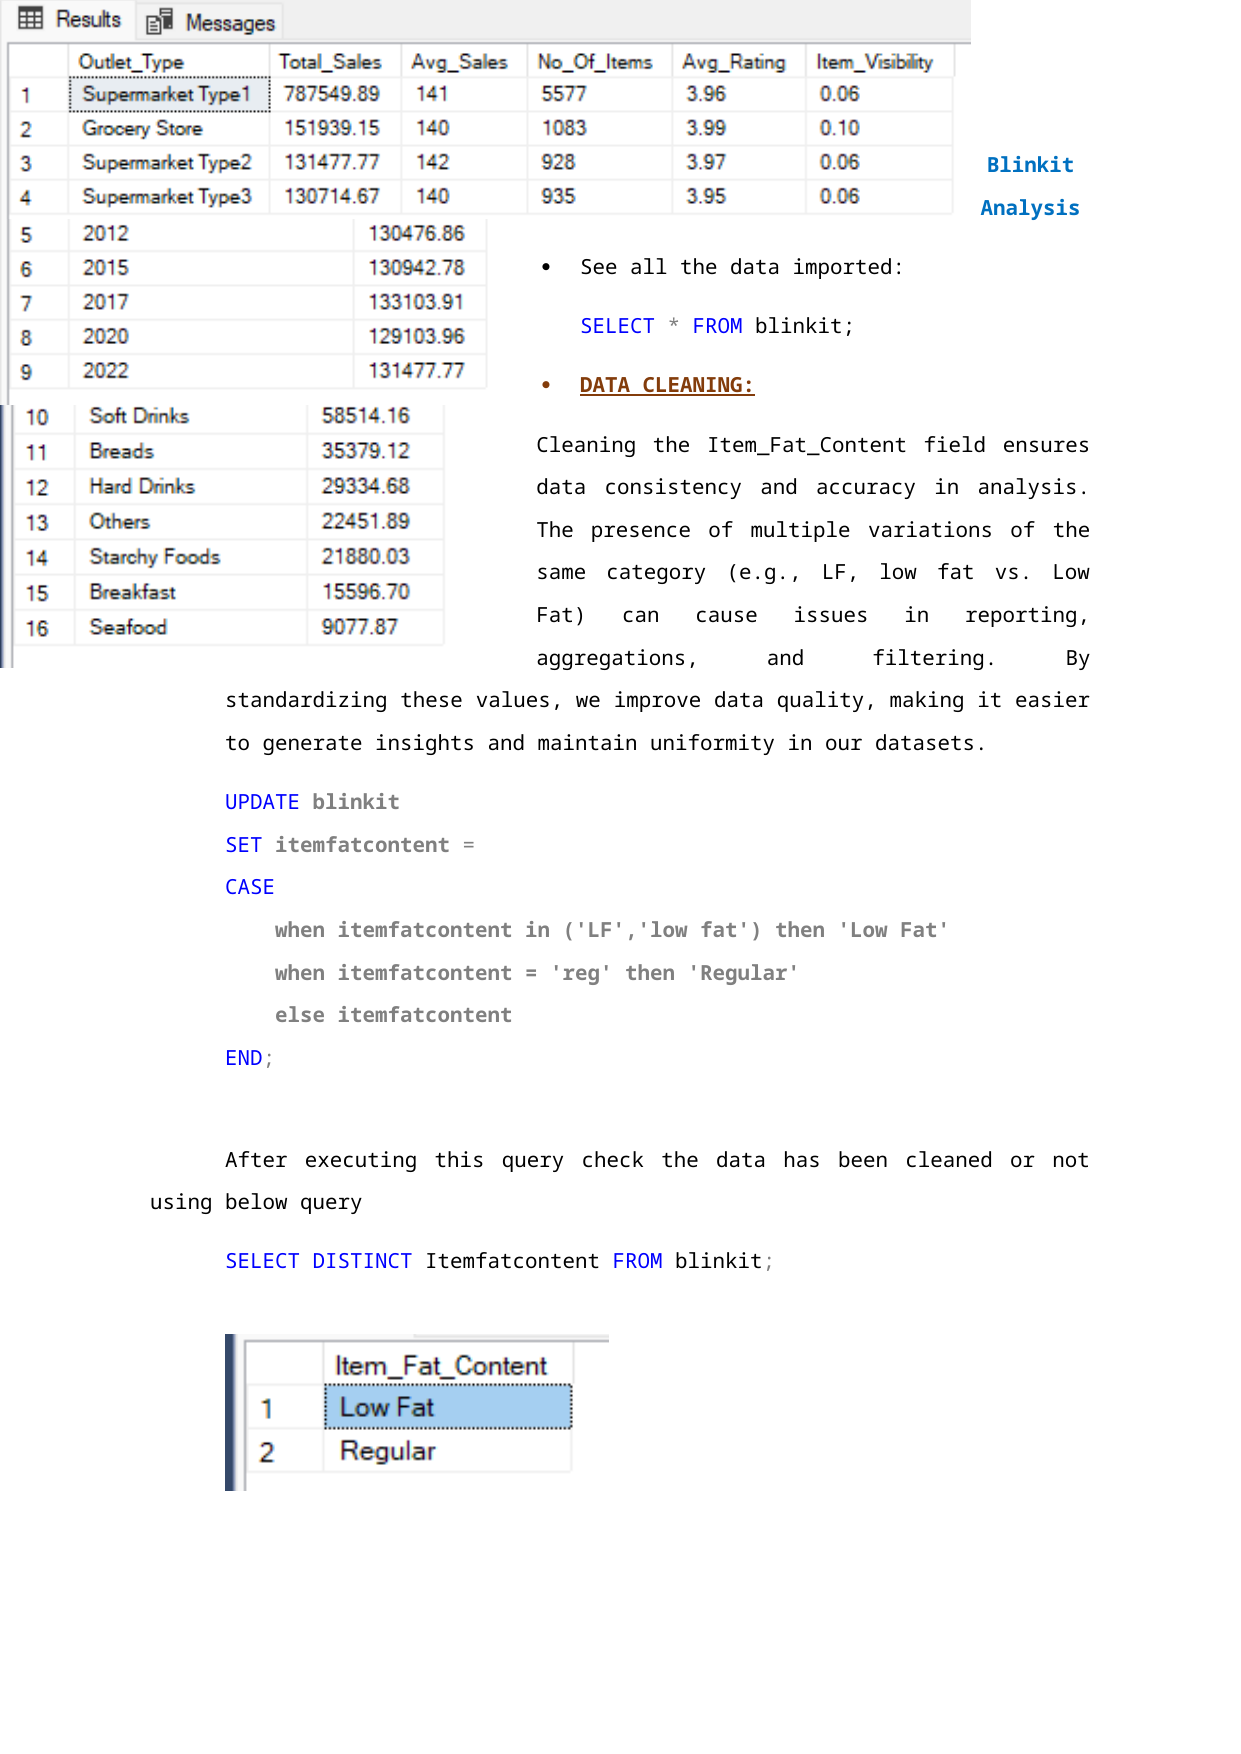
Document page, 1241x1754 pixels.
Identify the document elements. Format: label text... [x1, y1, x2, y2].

list Cleaning the Item_Fat_Content field ensures data consistency and accuracy in analysis. The presence of multiple variations of the same category (e.g., LF, low fat vs. Low Fat) can cause issues in reporting, aggregations, and filtering. By standardizing these values, we improve data quality, making it easier to generate insights and maintain uniformity in our datasets. [225, 430, 1090, 756]
text UPDATE blinkit [225, 787, 1090, 816]
picture [225, 1334, 609, 1491]
picture [0, 0, 971, 668]
text when itemfatcontent in ('LF','low fat') then 'Low Fat' [225, 915, 1090, 943]
text CASE [225, 872, 1090, 901]
text SELECT DISTINCT Itemfatcontent FROM blinkit; [150, 1247, 1090, 1275]
text SELECT * FROM blinkit; [505, 311, 1090, 339]
text After executing this query check the data has been cleaned or not using below query [150, 1145, 1090, 1216]
text Blinkit Analysis [505, 150, 1090, 221]
text when itemfatcontent = 'reg' then 'Regular' [225, 958, 1090, 986]
list DATA CLEANING: [505, 370, 1090, 399]
text SET itemfatcontent = [225, 830, 1090, 858]
text END; [225, 1043, 1090, 1071]
text else itemfatcontent [225, 1000, 1090, 1029]
list See all the data imported: [505, 252, 1090, 280]
